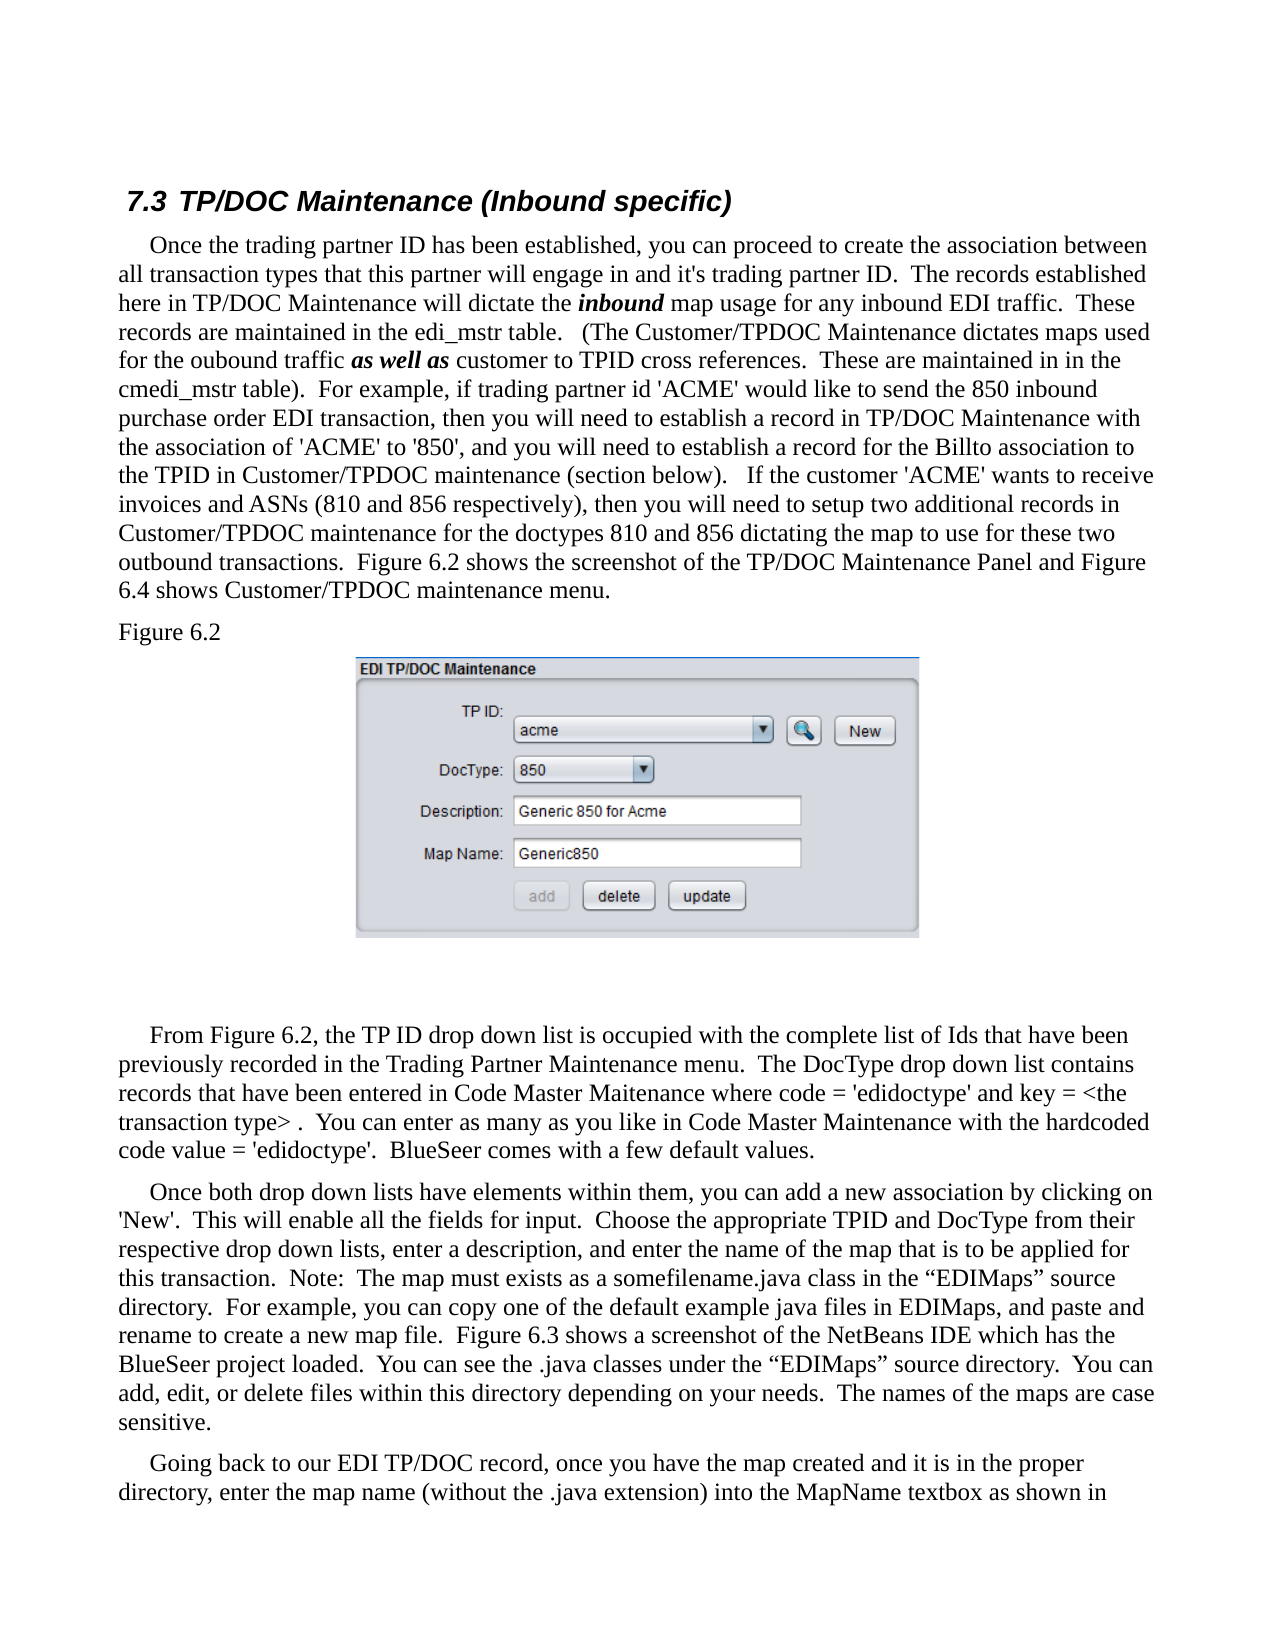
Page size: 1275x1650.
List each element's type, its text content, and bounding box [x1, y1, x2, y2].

text Figure 6.2 [118, 617, 1157, 645]
subtitle TP/DOC Maintenance (Inbound specific) [118, 184, 1157, 218]
text From Figure 6.2, the TP ID drop down list is occupied with the complete list of Ids that have been previously recorded in the Trading Partner Maintenance menu. The DocType drop down list contains records that have been entered in Code Master Maitenance where code = 'edidoctype' and key = <the transaction type> . You can enter as many as you like in Code Master Maintenance with the hardcoded code value = 'edidoctype'. BlueSeer comes with a few default values. [118, 1020, 1157, 1164]
picture [355, 657, 920, 938]
text Going back to our EDI TP/DOC record, once you have the map created and it is in the proper directory, enter the map name (without the .java extension) into the MapName textbox as shown in [118, 1448, 1157, 1505]
text Once the trading partner ID has been established, you can proceed to create the association between all transaction types that this partner will engage in and it's trading partner ID. The records established here in TP/DOC Maintenance will dictate the inbound map usage for any inbound EDI traffic. These records are maintained in the edi_mstr table. (The Customer/TPDOC Maintenance dictates maps used for the oubound traffic as well as customer to TPID cross references. These are maintained in in the cmedi_mstr table). For example, if trading partner id 'ACME' would like to send the 850 inbound purchase order EDI transaction, then you will need to establish a record in TP/DOC Maintenance with the association of 'ACME' to '850', and you will need to establish a record for the Billto association to the TPID in Customer/TPDOC maintenance (section below). If the customer 'ACME' wants to receive invoices and ASNs (810 and 856 respectively), then you will need to setup two additional records in Customer/TPDOC maintenance for the doctypes 810 and 856 dictating the map to use for these two outbound transactions. Figure 6.2 shows the screenshot of the TP/DOC Maintenance Panel and Figure 6.4 shows Customer/TPDOC maintenance menu. [118, 230, 1157, 604]
text Once both drop down lists have elements within them, you can add a new association by clicking on 'New'. This will enable all the fields for input. Choose the appropriate TPID and DocType from their respective drop down lists, enter a description, and enter the name of the map that is to be applied for this transaction. Note: The map must exists as a somefilename.java class in the “EDIMaps” source directory. For example, you can copy one of the default example java files in EDIMaps, and paste and rename to create a new map file. Figure 6.3 shows a screenshot of the NetBeans IDE which has the BlueSeer project loaded. You can see the .java classes under the “EDIMaps” source directory. You can add, edit, or delete files within this directory depending on your needs. The names of the maps are case sensitive. [118, 1177, 1157, 1435]
